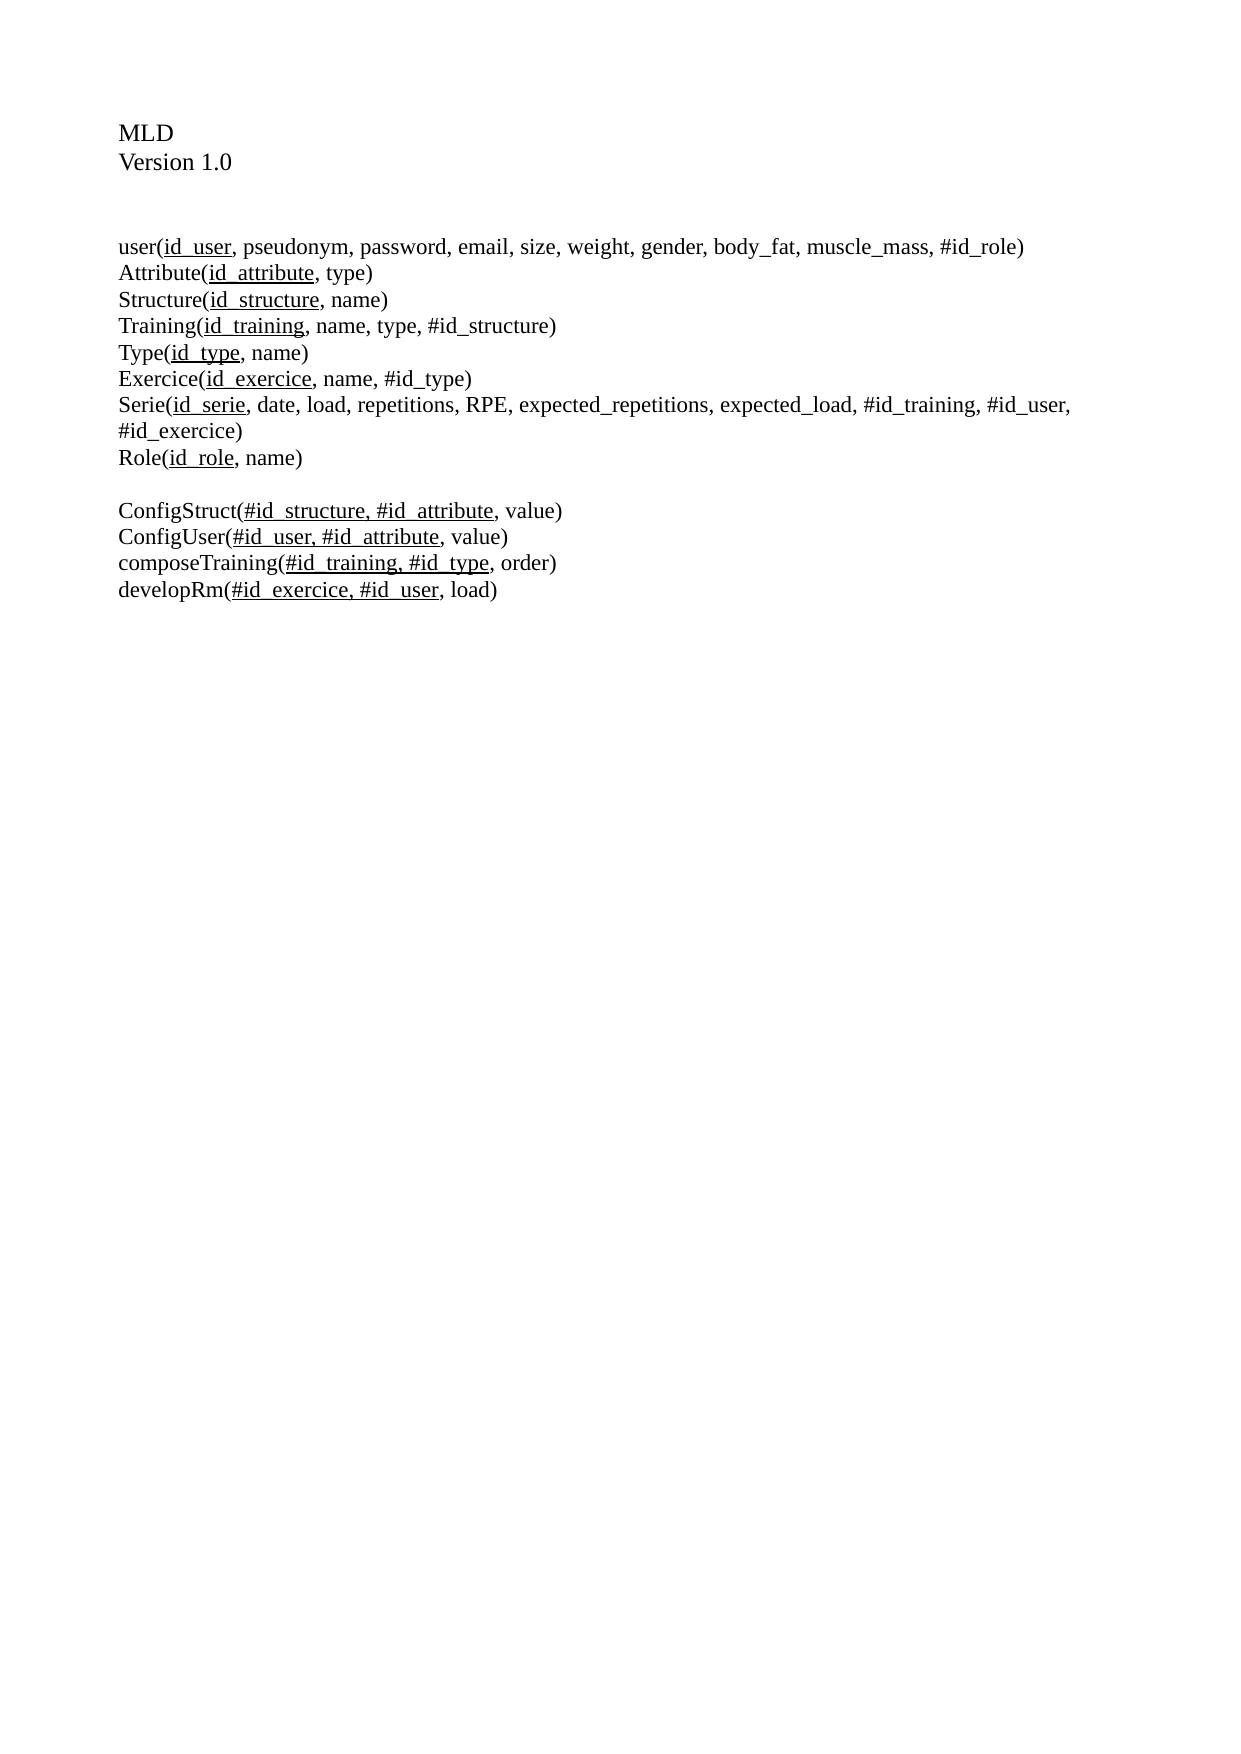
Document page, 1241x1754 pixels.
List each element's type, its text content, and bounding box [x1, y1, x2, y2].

text Version 1.0 [118, 147, 1122, 176]
text ConfigUser(#id_user, #id_attribute, value) [118, 523, 1122, 549]
text Type(id_type, name) [118, 338, 1122, 365]
text Role(id_role, name) [118, 444, 1122, 470]
text Attribute(id_attribute, type) [118, 259, 1122, 286]
text developRm(#id_exercice, #id_user, load) [118, 576, 1122, 602]
text ConfigStruct(#id_structure, #id_attribute, value) [118, 497, 1122, 523]
text Structure(id_structure, name) [118, 286, 1122, 312]
text Exercice(id_exercice, name, #id_type) [118, 365, 1122, 391]
text Training(id_training, name, type, #id_structure) [118, 312, 1122, 338]
text composeTraining(#id_training, #id_type, order) [118, 549, 1122, 576]
text MLD [118, 118, 1122, 147]
text user(id_user, pseudonym, password, email, size, weight, gender, body_fat, muscle_mass, #id_role) [118, 233, 1122, 259]
text Serie(id_serie, date, load, repetitions, RPE, expected_repetitions, expected_load, #id_training, #id_user, #id_exercice) [118, 391, 1122, 444]
